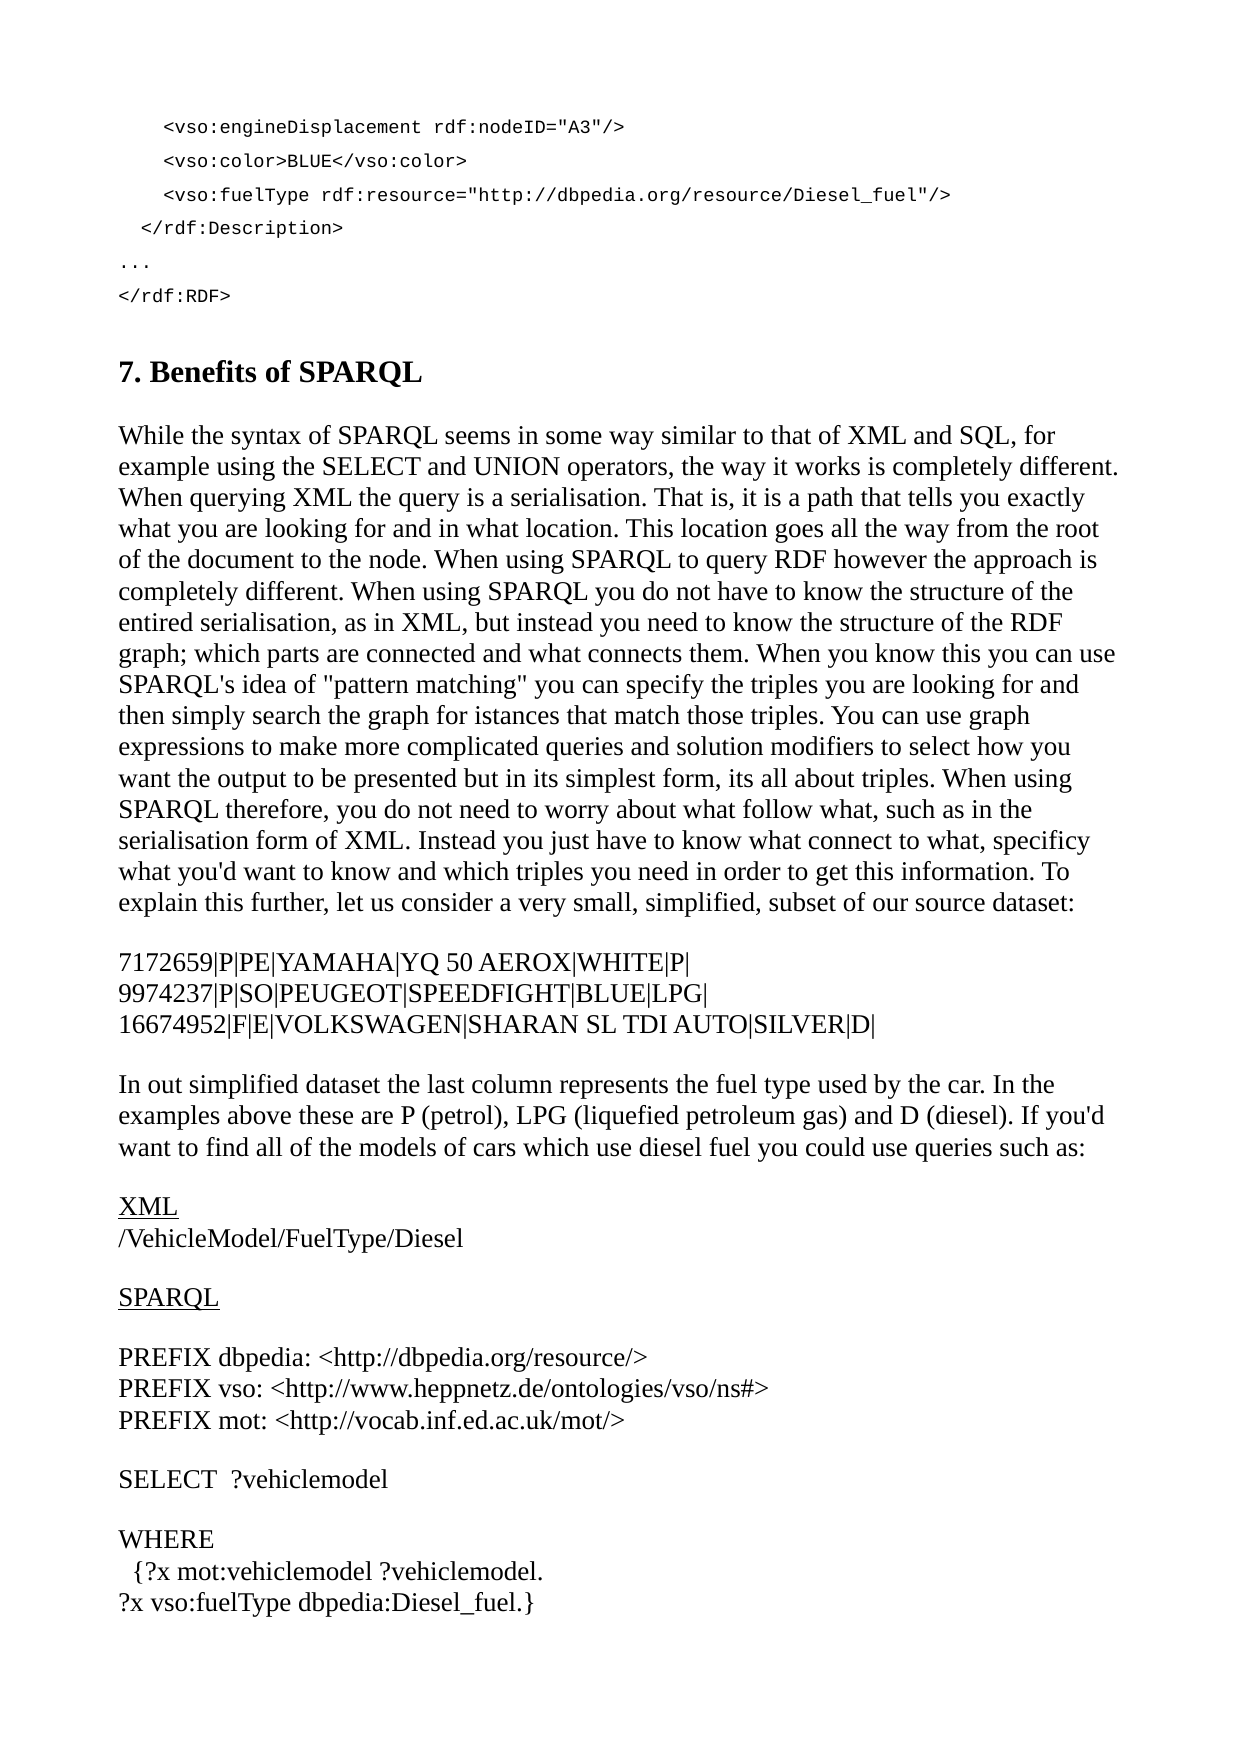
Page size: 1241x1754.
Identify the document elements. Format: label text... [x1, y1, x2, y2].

text PREFIX dbpedia: <http://dbpedia.org/resource/> [118, 1341, 1122, 1373]
text 9974237|P|SO|PEUGEOT|SPEEDFIGHT|BLUE|LPG| [118, 977, 1122, 1008]
text 16674952|F|E|VOLKSWAGEN|SHARAN SL TDI AUTO|SILVER|D| [118, 1008, 1122, 1039]
text WHERE [118, 1523, 1122, 1555]
text 7. Benefits of SPARQL [118, 354, 1122, 389]
text {?x mot:vehiclemodel ?vehiclemodel. [118, 1555, 1122, 1586]
text PREFIX mot: <http://vocab.inf.ed.ac.uk/mot/> [118, 1404, 1122, 1435]
text 7172659|P|PE|YAMAHA|YQ 50 AEROX|WHITE|P| [118, 946, 1122, 977]
text While the syntax of SPARQL seems in some way similar to that of XML and SQL, for example using the SELECT and UNION operators, the way it works is completely different. When querying XML the query is a serialisation. That is, it is a path that tells you exactly what you are looking for and in what location. This location goes all the way from the root of the document to the node. When using SPARQL to query RDF however the approach is completely different. When using SPARQL you do not have to know the structure of the entired serialisation, as in XML, but instead you need to know the structure of the RDF graph; which parts are connected and what connects them. When you know this you can use SPARQL's idea of "pattern matching" you can specify the triples you are looking for and then simply search the graph for istances that match those triples. You can use graph expressions to make more complicated queries and solution modifiers to select how you want the output to be presented but in its simplest form, its all about triples. When using SPARQL therefore, you do not need to worry about what follow what, such as in the serialisation form of XML. Instead you just have to know what connect to what, specificy what you'd want to know and which triples you need in order to get this information. To explain this further, let us consider a very small, simplified, subset of our source dataset: [118, 419, 1122, 917]
text <vso:color>BLUE</vso:color> [118, 152, 1122, 173]
text SELECT ?vehiclemodel [118, 1464, 1122, 1495]
text In out simplified dataset the last column represents the fuel type used by the car. In the examples above these are P (petrol), LPG (liquefied petroleum gas) and D (diesel). If you'd want to find all of the models of cars which use diesel fuel you could use queries such as: [118, 1068, 1122, 1162]
text ... [118, 253, 1122, 274]
text ?x vso:fuelType dbpedia:Diesel_fuel.} [118, 1586, 1122, 1617]
text </rdf:RDF> [118, 286, 1122, 308]
text SPARQL [118, 1282, 1122, 1313]
text /VehicleModel/FuelType/Diesel [118, 1222, 1122, 1253]
text <vso:fuelType rdf:resource="http://dbpedia.org/resource/Diesel_fuel"/> [118, 185, 1122, 207]
text PREFIX vso: <http://www.heppnetz.de/ontologies/vso/ns#> [118, 1373, 1122, 1404]
text XML [118, 1191, 1122, 1222]
text </rdf:Description> [118, 219, 1122, 240]
text <vso:engineDisplacement rdf:nodeID="A3"/> [118, 118, 1122, 139]
